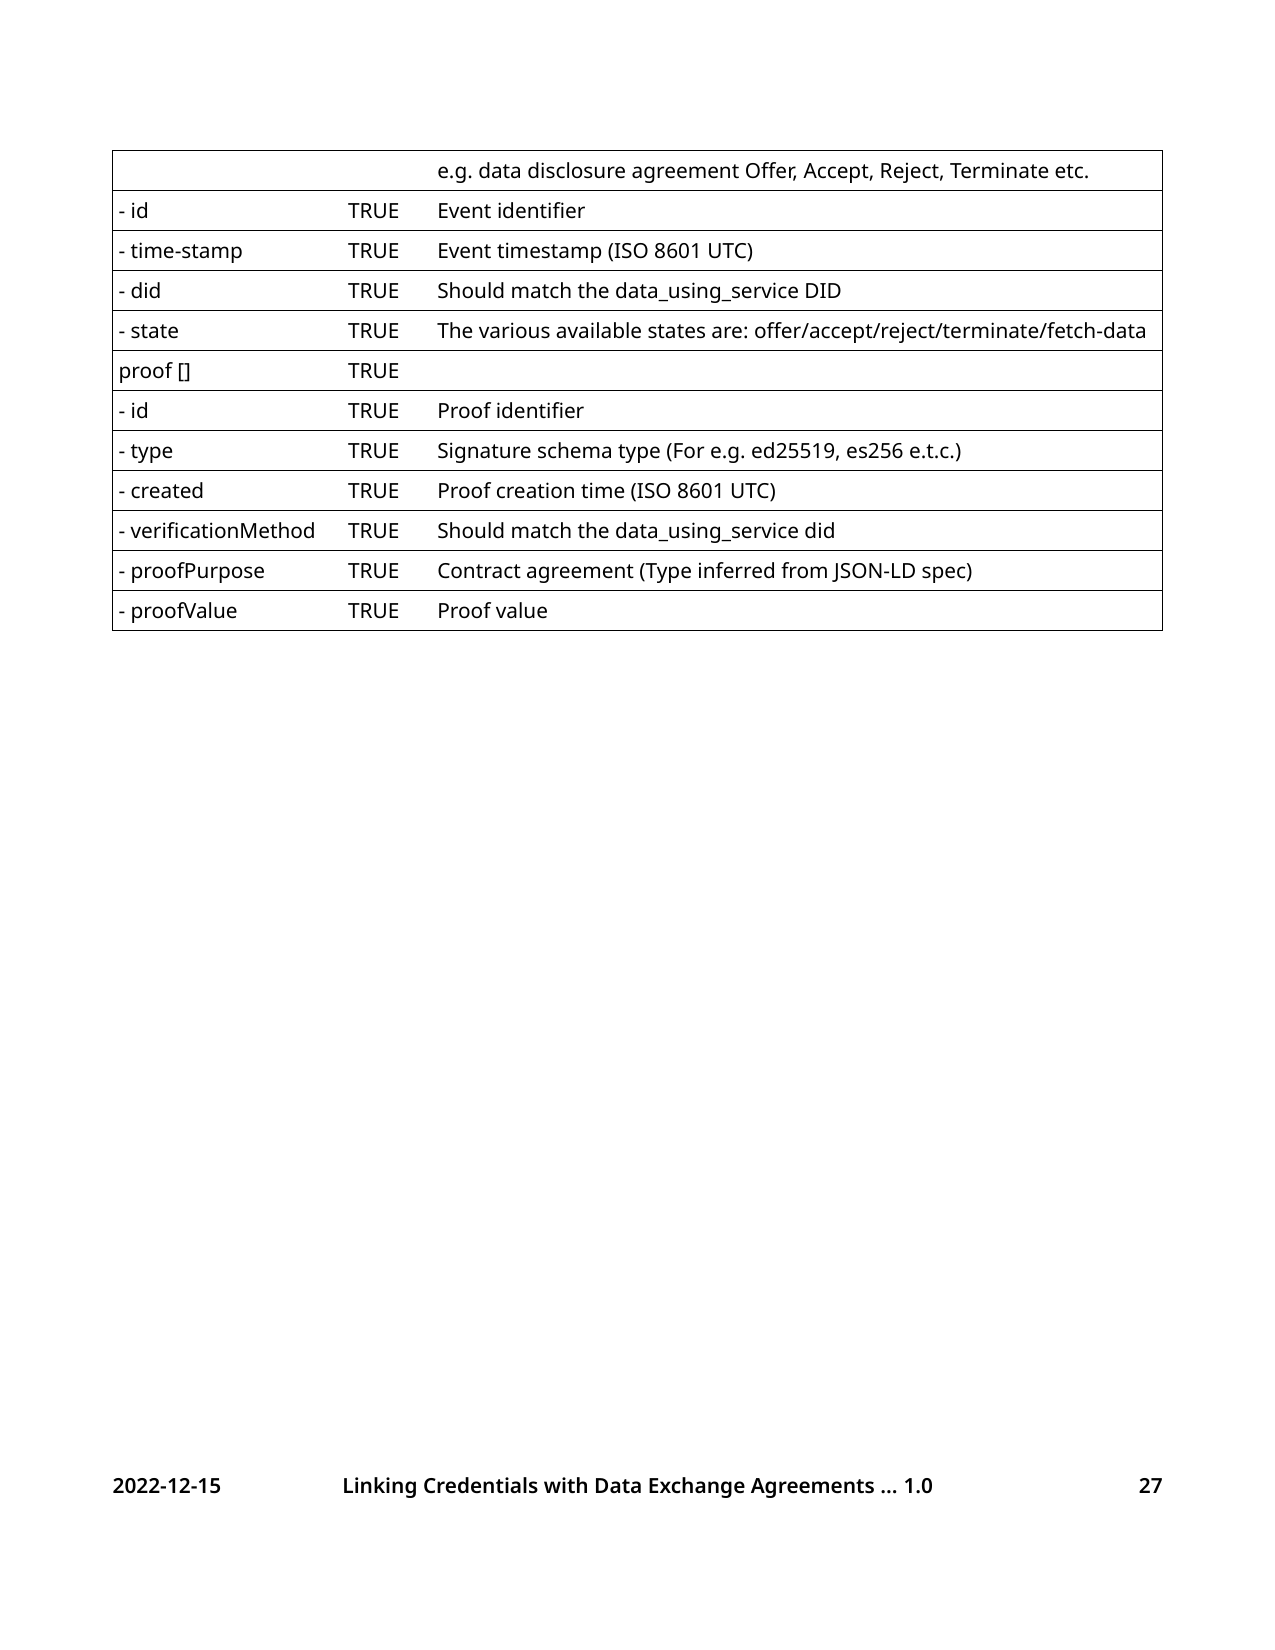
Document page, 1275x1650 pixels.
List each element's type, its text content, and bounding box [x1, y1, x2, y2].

table_cell The various available states are: offer/accept/reject/terminate/fetch-data [431, 311, 1162, 350]
table_cell [113, 151, 342, 190]
table_cell - type [113, 431, 342, 470]
table_cell TRUE [342, 351, 431, 390]
table_cell Should match the data_using_service DID [431, 271, 1162, 310]
table_cell TRUE [342, 311, 431, 350]
table_cell TRUE [342, 391, 431, 430]
table_cell TRUE [342, 471, 431, 510]
table_cell Should match the data_using_service did [431, 511, 1162, 550]
table_cell - proofValue [113, 591, 342, 630]
table_cell - state [113, 311, 342, 350]
table_cell - proofPurpose [113, 551, 342, 590]
table_cell [342, 151, 431, 190]
table_cell - id [113, 391, 342, 430]
table_cell - did [113, 271, 342, 310]
table_cell Proof value [431, 591, 1162, 630]
table_cell proof [] [113, 351, 342, 390]
table_cell Proof creation time (ISO 8601 UTC) [431, 471, 1162, 510]
table_cell Event timestamp (ISO 8601 UTC) [431, 231, 1162, 270]
table_cell Signature schema type (For e.g. ed25519, es256 e.t.c.) [431, 431, 1162, 470]
table_cell TRUE [342, 191, 431, 230]
table_cell Contract agreement (Type inferred from JSON-LD spec) [431, 551, 1162, 590]
table_cell TRUE [342, 511, 431, 550]
table_cell Proof identifier [431, 391, 1162, 430]
table_cell TRUE [342, 431, 431, 470]
table_cell TRUE [342, 231, 431, 270]
table_cell [431, 351, 1162, 390]
table_cell e.g. data disclosure agreement Offer, Accept, Reject, Terminate etc. [431, 151, 1162, 190]
table_cell - time-stamp [113, 231, 342, 270]
table_cell TRUE [342, 551, 431, 590]
table_cell Event identifier [431, 191, 1162, 230]
table_cell - created [113, 471, 342, 510]
table_cell TRUE [342, 271, 431, 310]
table_cell - id [113, 191, 342, 230]
table_cell - verificationMethod [113, 511, 342, 550]
table_cell TRUE [342, 591, 431, 630]
